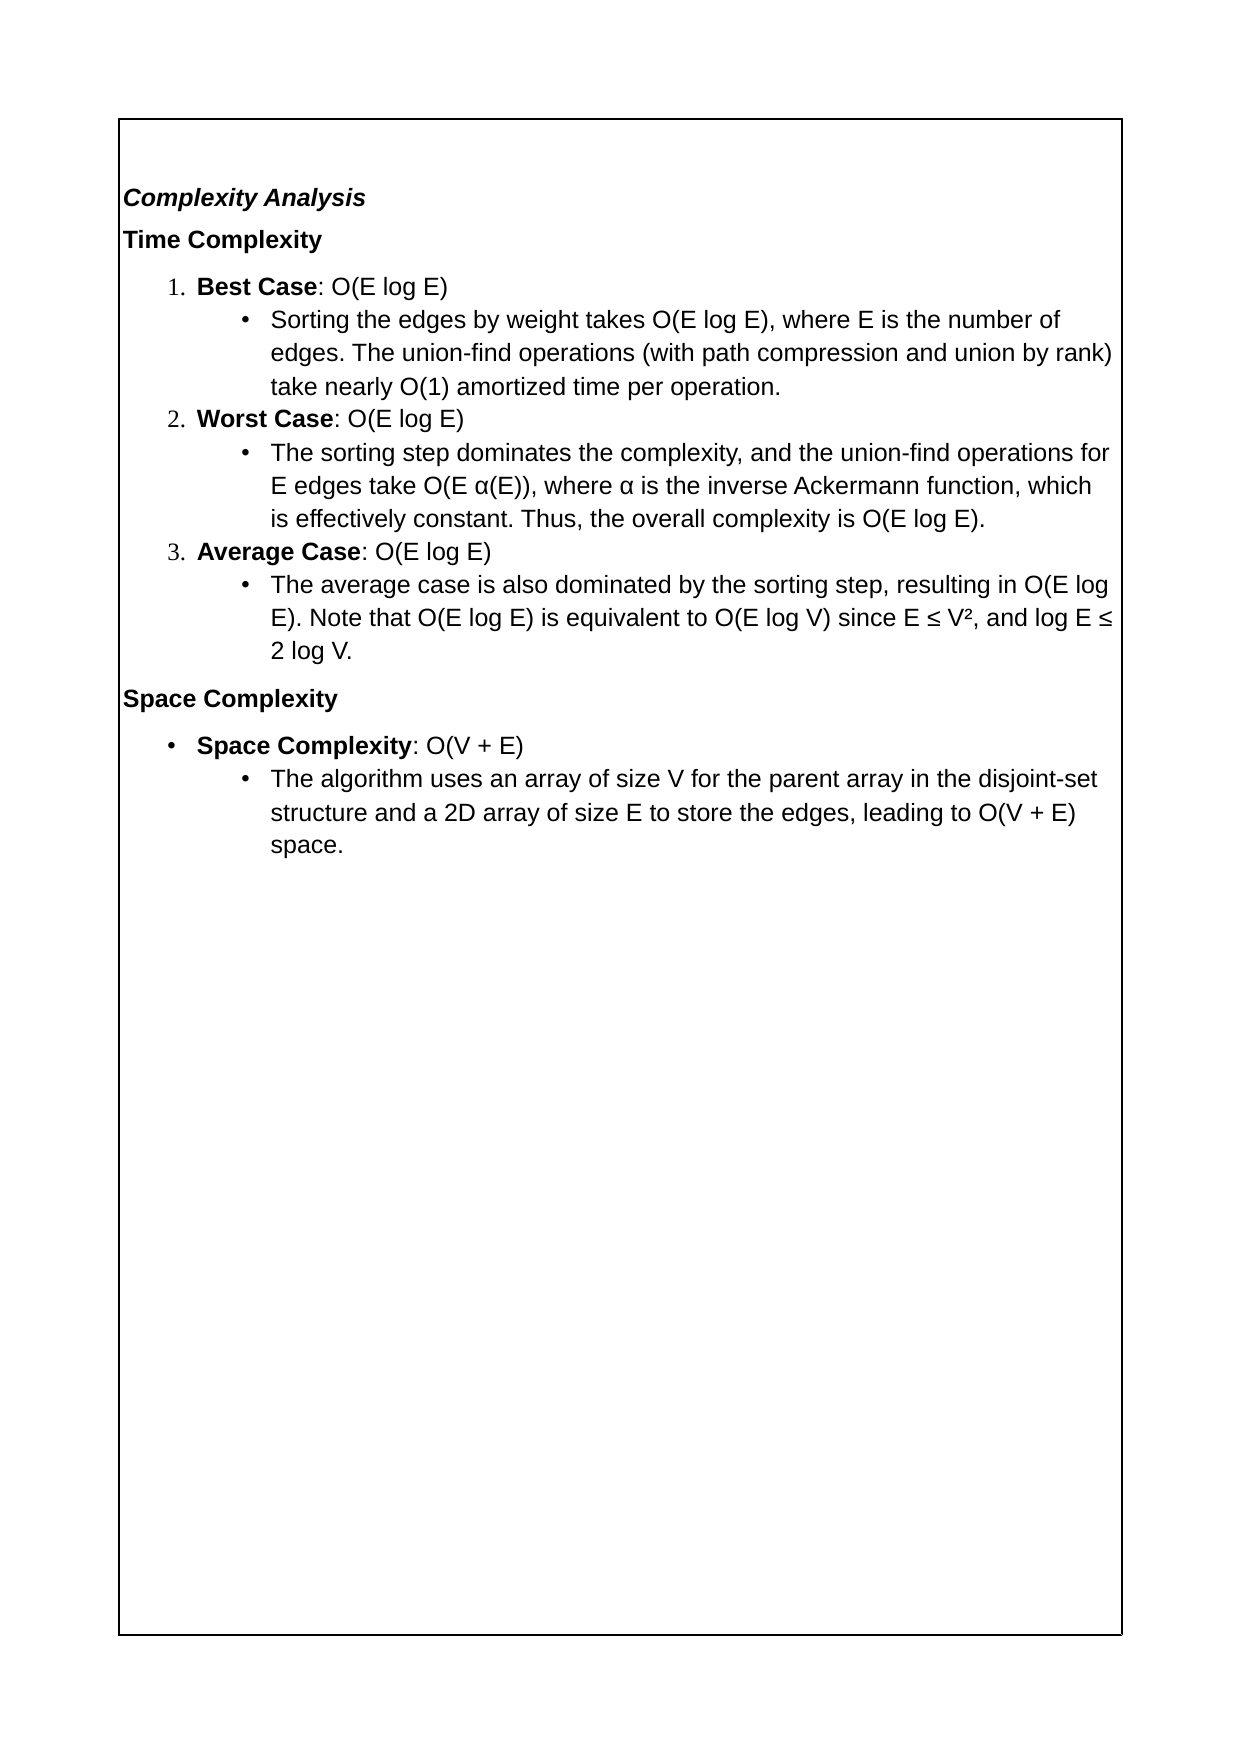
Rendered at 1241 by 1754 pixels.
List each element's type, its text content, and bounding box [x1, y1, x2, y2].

list The average case is also dominated by the sorting step, resulting in O(E log E). Note that O(E log E) is equivalent to O(E log V) since E ≤ V², and log E ≤ 2 log V. [241, 570, 1118, 665]
list The sorting step dominates the complexity, and the union-find operations for E edges take O(E α(E)), where α is the inverse Ackermann function, which is effectively constant. Thus, the overall complexity is O(E log E). [241, 438, 1118, 532]
list Space Complexity: O(V + E) [167, 731, 1118, 760]
subtitle Complexity Analysis [123, 183, 1118, 212]
list The algorithm uses an array of size V for the parent array in the disjoint-set structure and a 2D array of size E to store the edges, leading to O(V + E) space. [241, 764, 1118, 859]
text Time Complexity [123, 224, 1118, 253]
text Space Complexity [123, 684, 1118, 712]
list Average Case: O(E log E) [167, 537, 1118, 566]
list Worst Case: O(E log E) [167, 404, 1118, 433]
list Best Case: O(E log E) [167, 272, 1118, 301]
list Sorting the edges by weight takes O(E log E), where E is the number of edges. The union-find operations (with path compression and union by rank) take nearly O(1) amortized time per operation. [241, 305, 1118, 400]
